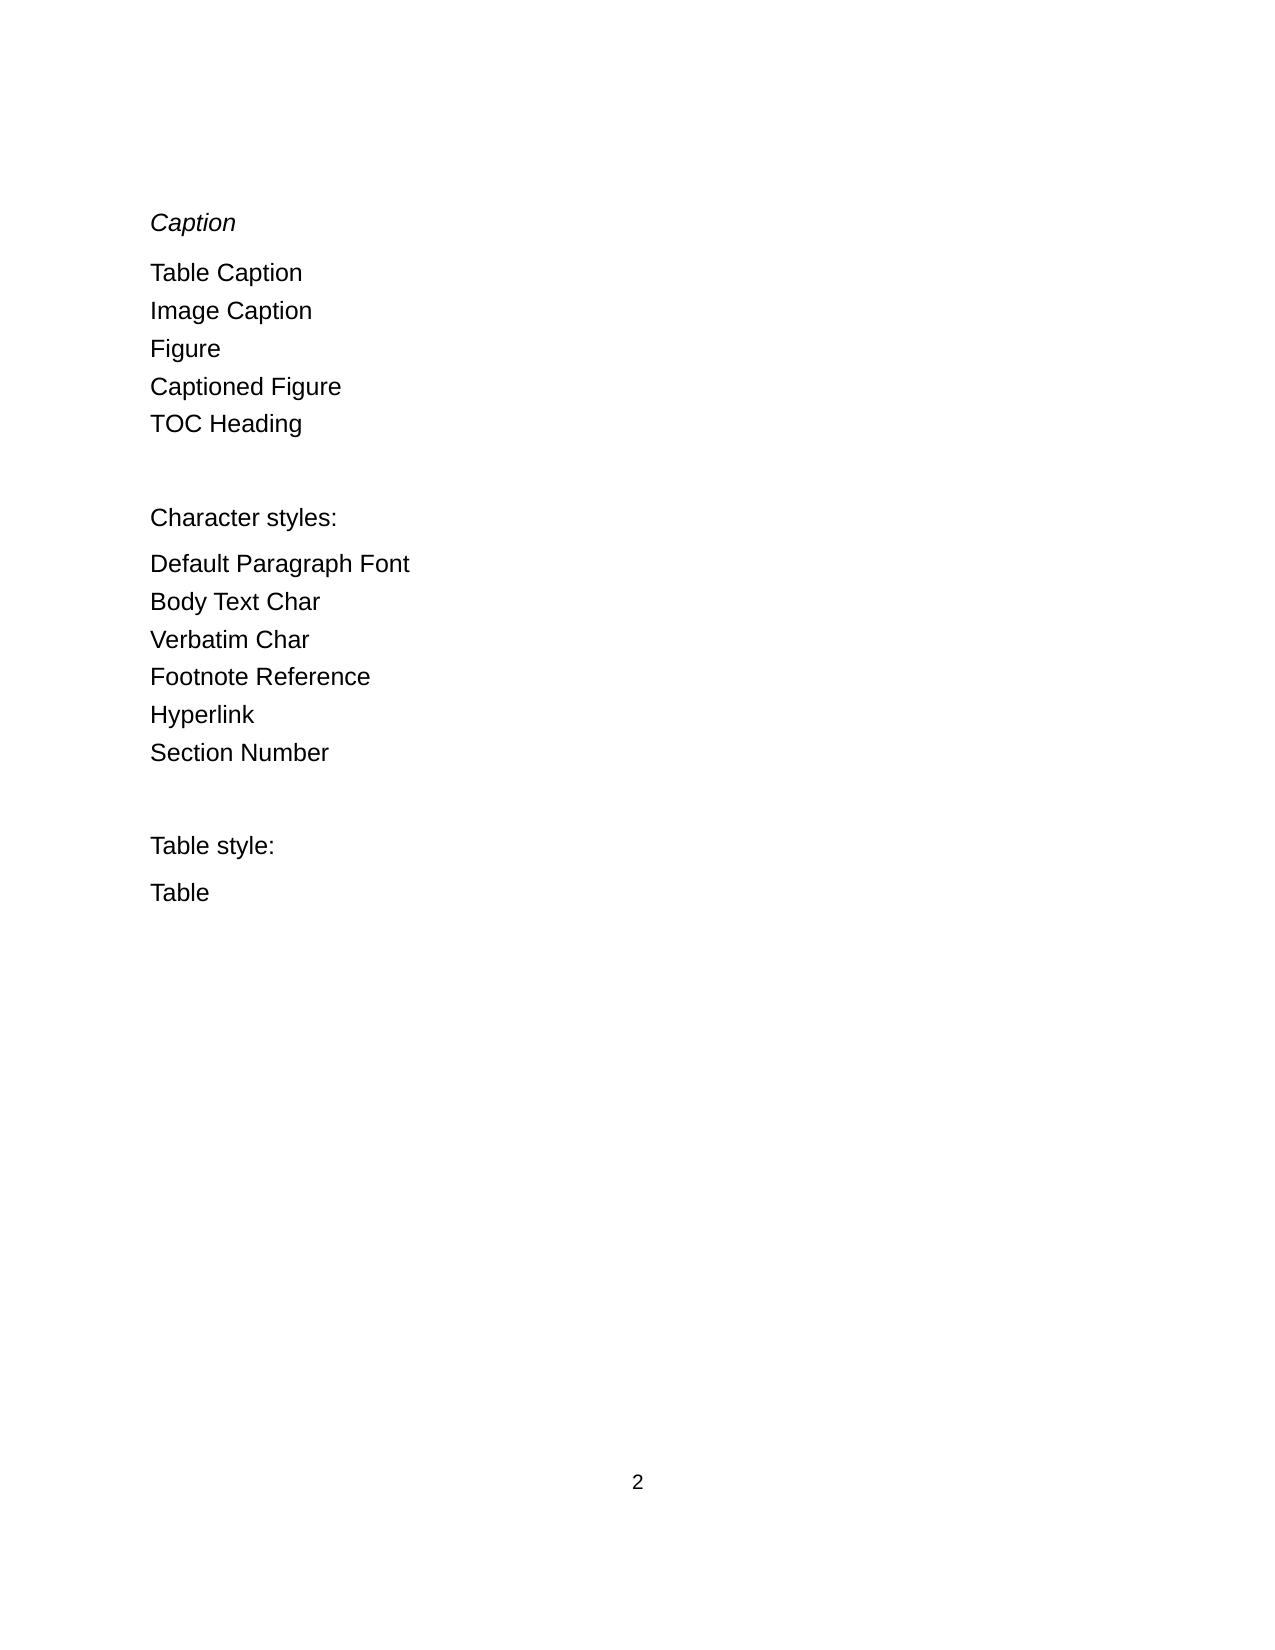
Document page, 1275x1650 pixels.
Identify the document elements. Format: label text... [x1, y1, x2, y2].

text TOC Heading [150, 409, 1125, 438]
text Body Text Char [150, 587, 1125, 616]
text Default Paragraph Font [150, 549, 1125, 578]
text Table style: [150, 831, 1125, 860]
text Figure [150, 334, 1125, 363]
text Section Number [150, 738, 1125, 767]
text Verbatim Char [150, 625, 1125, 653]
text Image Caption [150, 296, 1125, 325]
text Caption [150, 208, 1125, 237]
text Table [150, 878, 1125, 907]
text Table Caption [150, 258, 1125, 287]
text Footnote Reference [150, 662, 1125, 691]
text Captioned Figure [150, 372, 1125, 400]
text Hyperlink [150, 700, 1125, 729]
text Character styles: [150, 503, 1125, 531]
